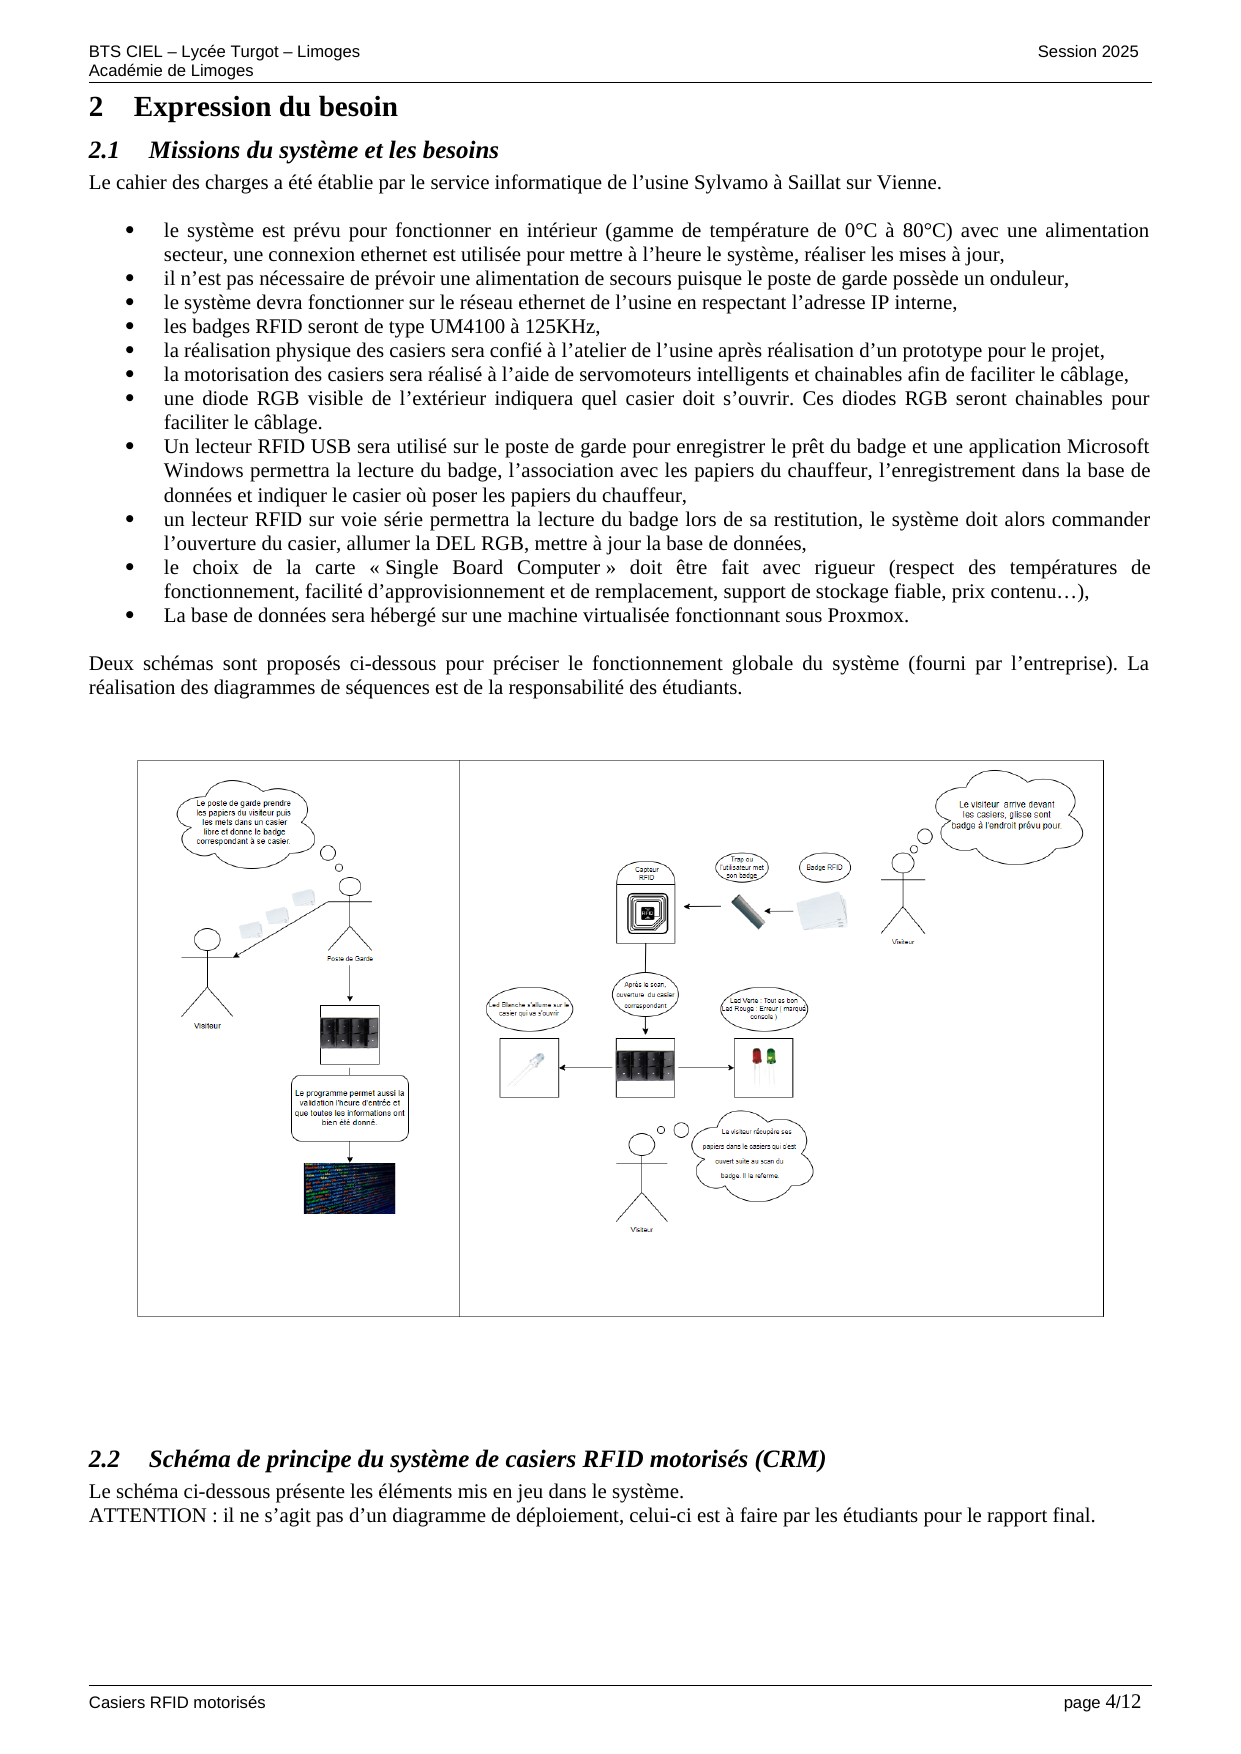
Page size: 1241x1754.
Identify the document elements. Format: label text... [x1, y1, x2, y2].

subtitle Missions du système et les besoins [89, 135, 1152, 163]
list les badges RFID seront de type UM4100 à 125KHz, [126, 314, 1152, 338]
text Deux schémas sont proposés ci-dessous pour préciser le fonctionnement globale du système (fourni par l’entreprise). La réalisation des diagrammes de séquences est de la responsabilité des étudiants. [89, 651, 1152, 699]
list un lecteur RFID sur voie série permettra la lecture du badge lors de sa restitution, le système doit alors commander l’ouverture du casier, allumer la DEL RGB, mettre à jour la base de données, [126, 507, 1152, 555]
list La base de données sera hébergé sur une machine virtualisée fonctionnant sous Proxmox. [126, 603, 1152, 627]
list la réalisation physique des casiers sera confié à l’atelier de l’usine après réalisation d’un prototype pour le projet, [126, 338, 1152, 362]
list le système est prévu pour fonctionner en intérieur (gamme de température de 0°C à 80°C) avec une alimentation secteur, une connexion ethernet est utilisée pour mettre à l’heure le système, réaliser les mises à jour, [126, 218, 1152, 266]
picture [129, 756, 1111, 1322]
list le système devra fonctionner sur le réseau ethernet de l’usine en respectant l’adresse IP interne, [126, 290, 1152, 314]
list la motorisation des casiers sera réalisé à l’aide de servomoteurs intelligents et chainables afin de faciliter le câblage, [126, 362, 1152, 386]
text ATTENTION : il ne s’agit pas d’un diagramme de déploiement, celui-ci est à faire par les étudiants pour le rapport final. [89, 1503, 1152, 1527]
subtitle Expression du besoin [89, 89, 1152, 122]
list une diode RGB visible de l’extérieur indiquera quel casier doit s’ouvrir. Ces diodes RGB seront chainables pour faciliter le câblage. [126, 386, 1152, 434]
list Un lecteur RFID USB sera utilisé sur le poste de garde pour enregistrer le prêt du badge et une application Microsoft Windows permettra la lecture du badge, l’association avec les papiers du chauffeur, l’enregistrement dans la base de données et indiquer le casier où poser les papiers du chauffeur, [126, 434, 1152, 507]
list le choix de la carte « Single Board Computer » doit être fait avec rigueur (respect des températures de fonctionnement, facilité d’approvisionnement et de remplacement, support de stockage fiable, prix contenu…), [126, 555, 1152, 603]
text Le cahier des charges a été établie par le service informatique de l’usine Sylvamo à Saillat sur Vienne. [89, 170, 1152, 194]
text Le schéma ci-dessous présente les éléments mis en jeu dans le système. [89, 1479, 1152, 1503]
subtitle Schéma de principe du système de casiers RFID motorisés (CRM) [89, 1444, 1152, 1473]
list il n’est pas nécessaire de prévoir une alimentation de secours puisque le poste de garde possède un onduleur, [126, 266, 1152, 290]
